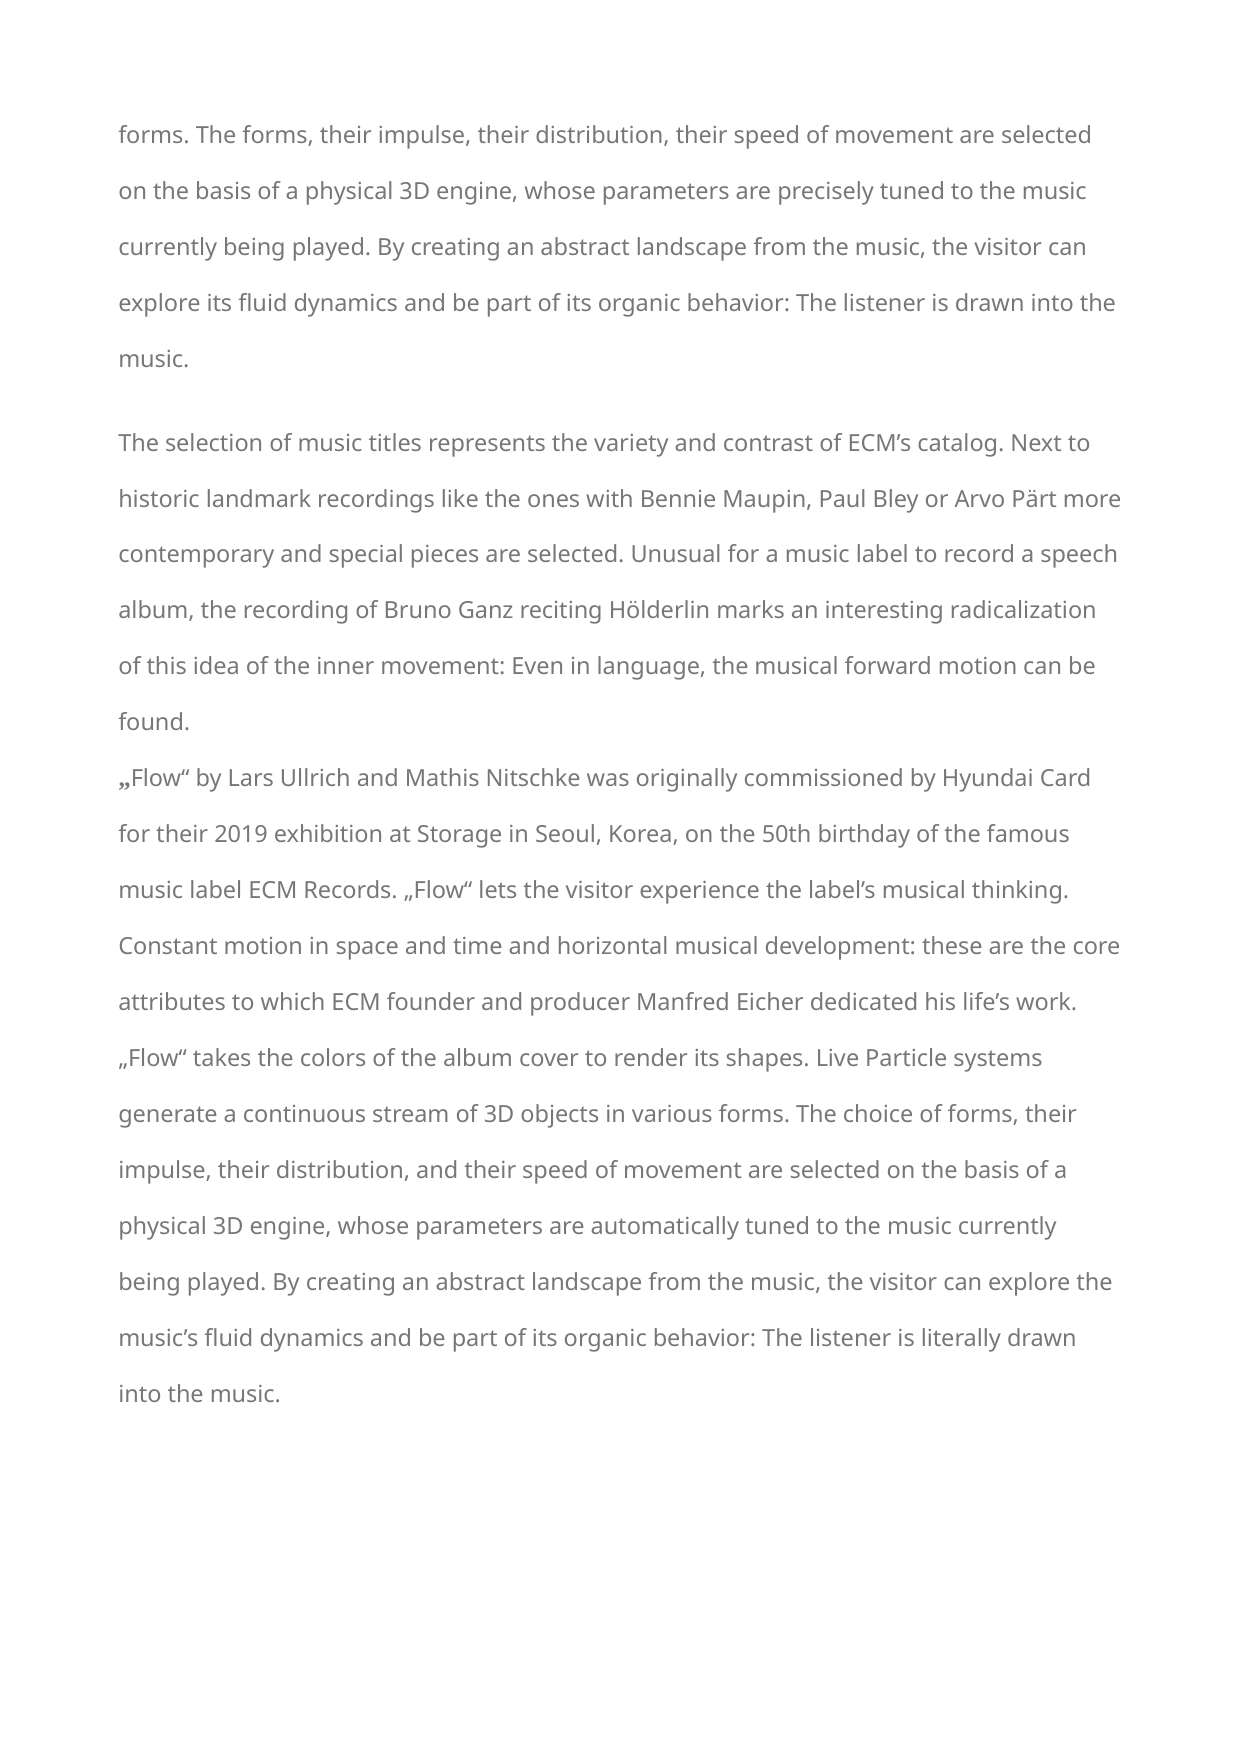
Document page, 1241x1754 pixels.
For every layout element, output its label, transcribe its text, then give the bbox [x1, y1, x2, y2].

text The selection of music titles represents the variety and contrast of ECM’s catalog. Next to historic landmark recordings like the ones with Bennie Maupin, Paul Bley or Arvo Pärt more contemporary and special pieces are selected. Unusual for a music label to record a speech album, the recording of Bruno Ganz reciting Hölderlin marks an interesting radicalization of this idea of the inner movement: Even in language, the musical forward motion can be found. [118, 426, 1122, 738]
text „Flow“ by Lars Ullrich and Mathis Nitschke was originally commissioned by Hyundai Card for their 2019 exhibition at Storage in Seoul, Korea, on the 50th birthday of the famous music label ECM Records. „Flow“ lets the visitor experience the label’s musical thinking. Constant motion in space and time and horizontal musical development: these are the core attributes to which ECM founder and producer Manfred Eicher dedicated his life’s work. „Flow“ takes the colors of the album cover to render its shapes. Live Particle systems generate a continuous stream of 3D objects in various forms. The choice of forms, their impulse, their distribution, and their speed of movement are selected on the basis of a physical 3D engine, whose parameters are automatically tuned to the music currently being played. By creating an abstract landscape from the music, the visitor can explore the music’s fluid dynamics and be part of its organic behavior: The listener is literally drawn into the music. [118, 762, 1122, 1409]
text forms. The forms, their impulse, their distribution, their speed of movement are selected on the basis of a physical 3D engine, whose parameters are precisely tuned to the music currently being played. By creating an abstract landscape from the music, the visitor can explore its fluid dynamics and be part of its organic behavior: The listener is drawn into the music. [118, 118, 1122, 374]
